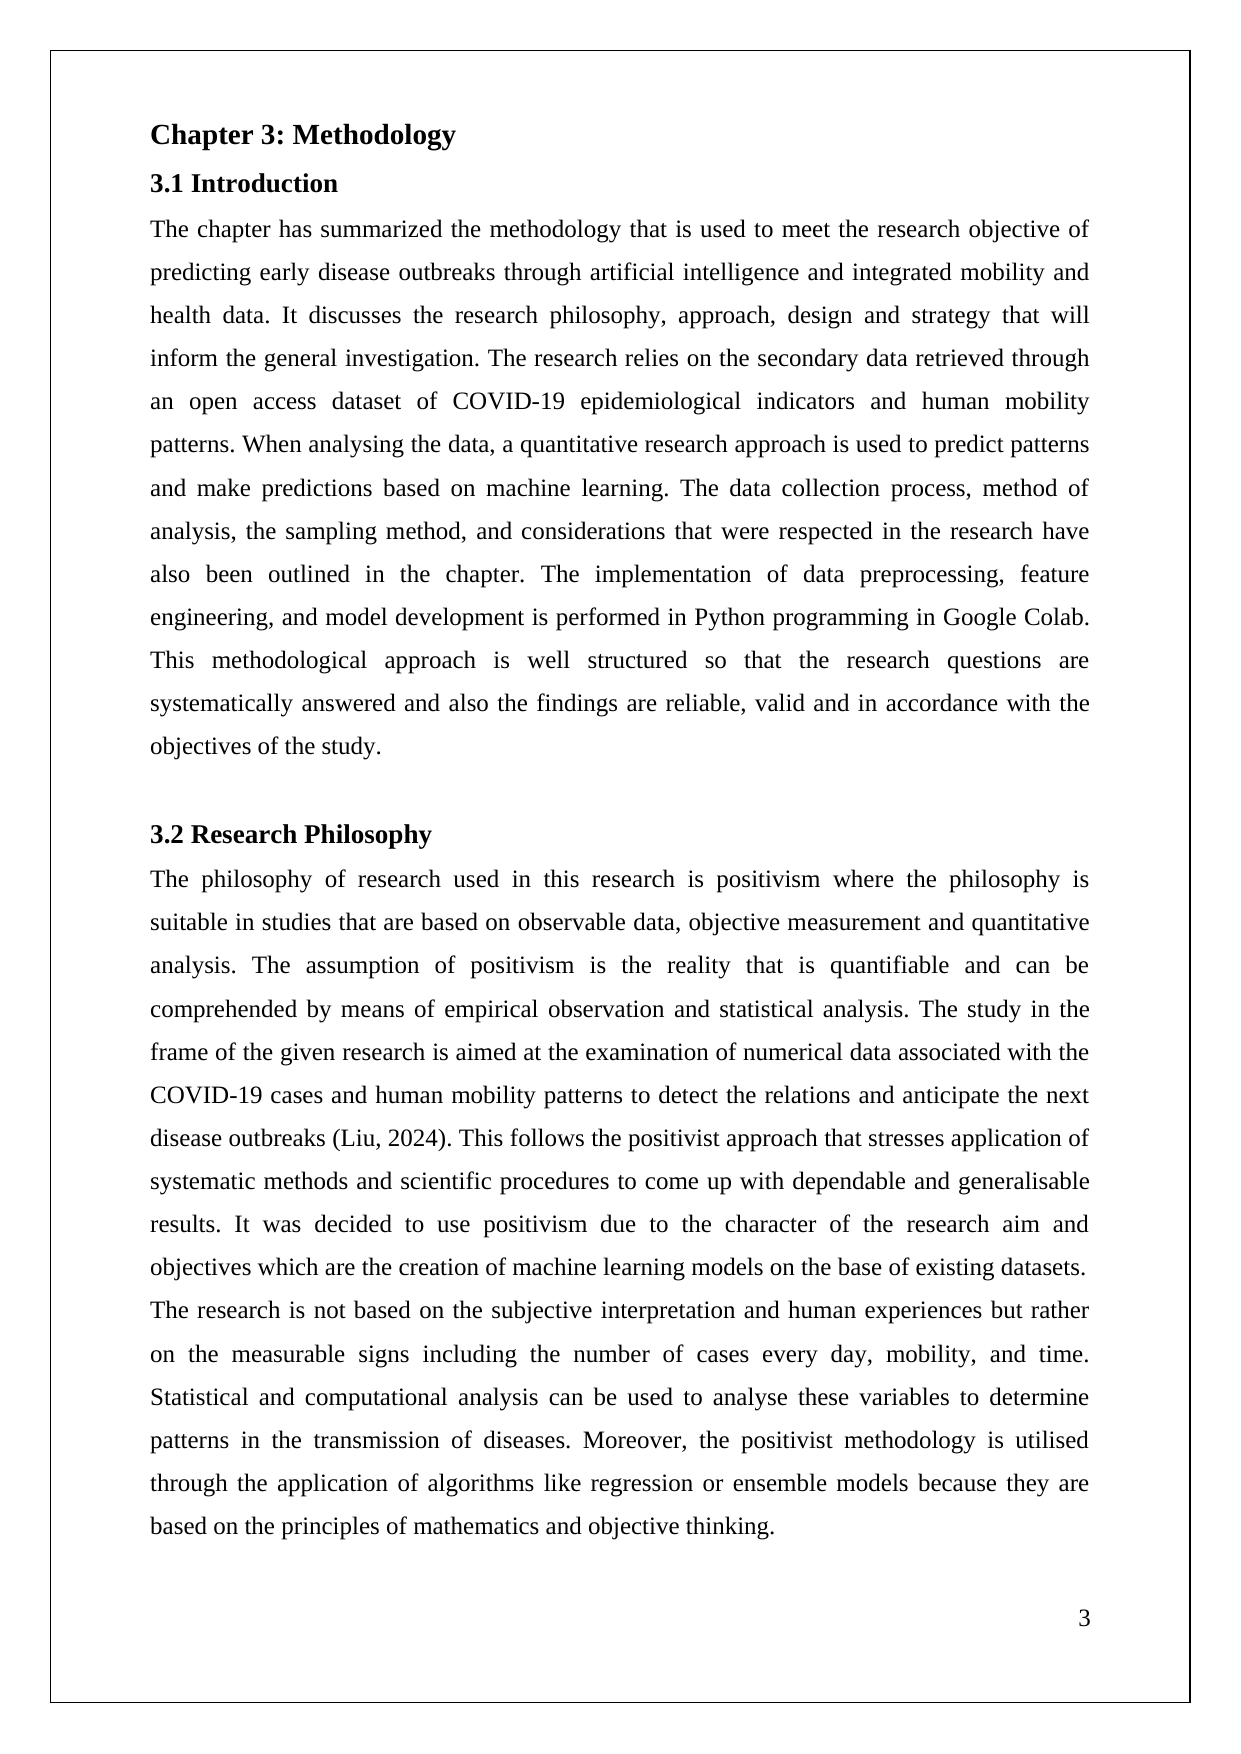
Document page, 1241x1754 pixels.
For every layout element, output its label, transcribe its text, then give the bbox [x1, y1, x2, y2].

subtitle 3.1 Introduction [150, 167, 1091, 198]
text The philosophy of research used in this research is positivism where the philosophy is suitable in studies that are based on observable data, objective measurement and quantitative analysis. The assumption of positivism is the reality that is quantifiable and can be comprehended by means of empirical observation and statistical analysis. The study in the frame of the given research is aimed at the examination of numerical data associated with the COVID-19 cases and human mobility patterns to detect the relations and anticipate the next disease outbreaks (Liu, 2024). This follows the positivist approach that stresses application of systematic methods and scientific procedures to come up with dependable and generalisable results. It was decided to use positivism due to the character of the research aim and objectives which are the creation of machine learning models on the base of existing datasets. [150, 864, 1091, 1281]
text The research is not based on the subjective interpretation and human experiences but rather on the measurable signs including the number of cases every day, mobility, and time. Statistical and computational analysis can be used to analyse these variables to determine patterns in the transmission of diseases. Moreover, the positivist methodology is utilised through the application of algorithms like regression or ensemble models because they are based on the principles of mathematics and objective thinking. [150, 1296, 1091, 1540]
subtitle Chapter 3: Methodology [150, 117, 1091, 151]
subtitle 3.2 Research Philosophy [150, 818, 1091, 849]
text The chapter has summarized the methodology that is used to meet the research objective of predicting early disease outbreaks through artificial intelligence and integrated mobility and health data. It discusses the research philosophy, approach, design and strategy that will inform the general investigation. The research relies on the secondary data retrieved through an open access dataset of COVID-19 epidemiological indicators and human mobility patterns. When analysing the data, a quantitative research approach is used to predict patterns and make predictions based on machine learning. The data collection process, method of analysis, the sampling method, and considerations that were respected in the research have also been outlined in the chapter. The implementation of data preprocessing, feature engineering, and model development is performed in Python programming in Google Colab. This methodological approach is well structured so that the research questions are systematically answered and also the findings are reliable, valid and in accordance with the objectives of the study. [150, 214, 1091, 760]
